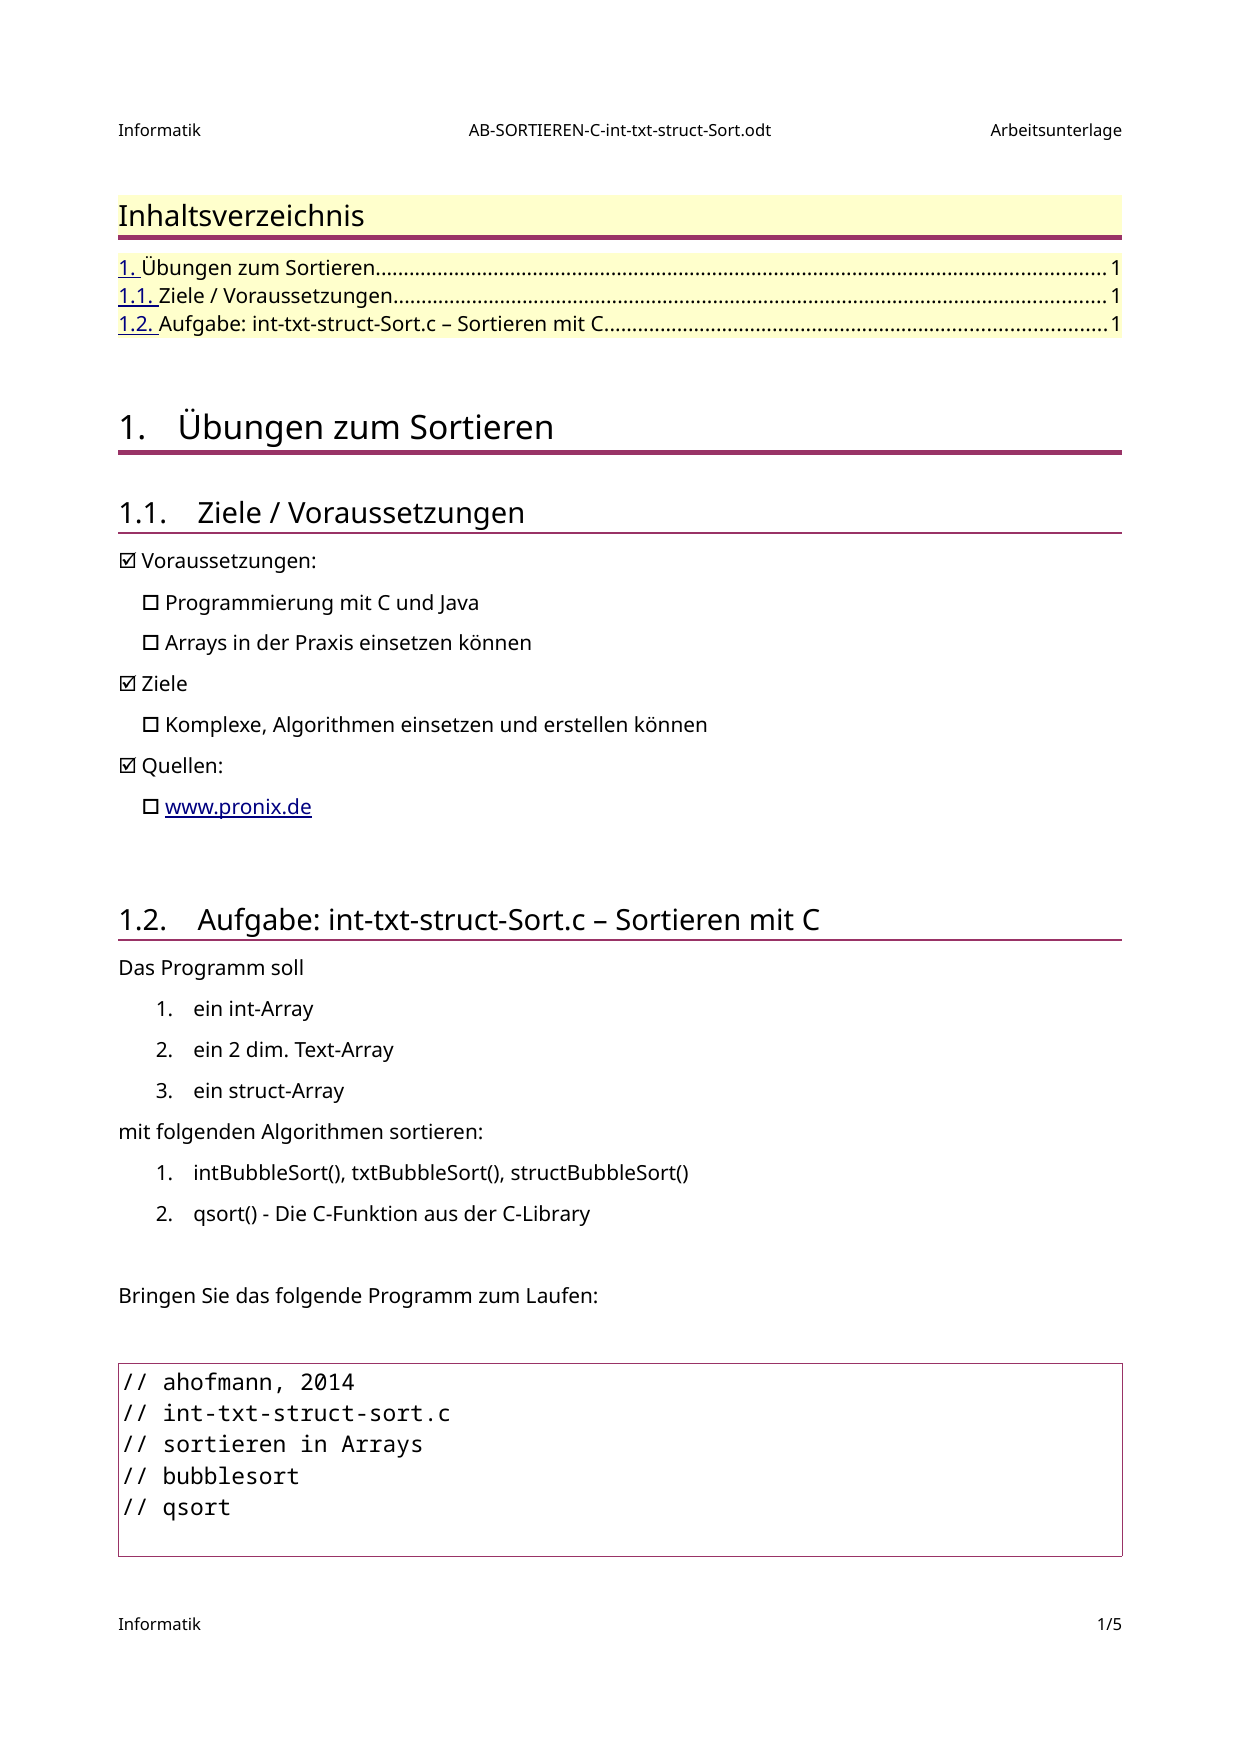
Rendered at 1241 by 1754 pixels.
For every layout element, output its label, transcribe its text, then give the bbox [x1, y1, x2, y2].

list Arrays in der Praxis einsetzen können [141, 628, 1122, 657]
text mit folgenden Algorithmen sortieren: [118, 1117, 1122, 1146]
text 1. Übungen zum Sortieren 1 [118, 253, 1122, 281]
text Bringen Sie das folgende Programm zum Laufen: [118, 1281, 1122, 1309]
subtitle Aufgabe: int-txt-struct-Sort.c – Sortieren mit C [118, 899, 1122, 939]
list Ziele [118, 669, 1122, 698]
text 1.2. Aufgabe: int-txt-struct-Sort.c – Sortieren mit C 1 [118, 309, 1122, 338]
list qsort() - Die C-Funktion aus der C-Library [156, 1199, 1122, 1227]
text Das Programm soll [118, 953, 1122, 982]
list Quellen: [118, 751, 1122, 780]
list Komplexe, Algorithmen einsetzen und erstellen können [141, 710, 1122, 739]
subtitle Ziele / Voraussetzungen [118, 492, 1122, 532]
list ein 2 dim. Text-Array [156, 1035, 1122, 1064]
list ein int-Array [156, 994, 1122, 1023]
text 1.1. Ziele / Voraussetzungen 1 [118, 281, 1122, 309]
list intBubbleSort(), txtBubbleSort(), structBubbleSort() [156, 1158, 1122, 1187]
text // bubblesort [119, 1457, 1122, 1488]
subtitle Inhaltsverzeichnis [118, 195, 1122, 235]
text // ahofmann, 2014 [119, 1364, 1122, 1394]
subtitle Übungen zum Sortieren [118, 404, 1122, 450]
text // sortieren in Arrays [119, 1425, 1122, 1457]
list ein struct-Array [156, 1076, 1122, 1105]
text // int-txt-struct-sort.c [119, 1394, 1122, 1425]
text // qsort [119, 1488, 1122, 1519]
list www.pronix.de [141, 792, 1122, 821]
list Programmierung mit C und Java [141, 588, 1122, 616]
list Voraussetzungen: [118, 547, 1122, 575]
